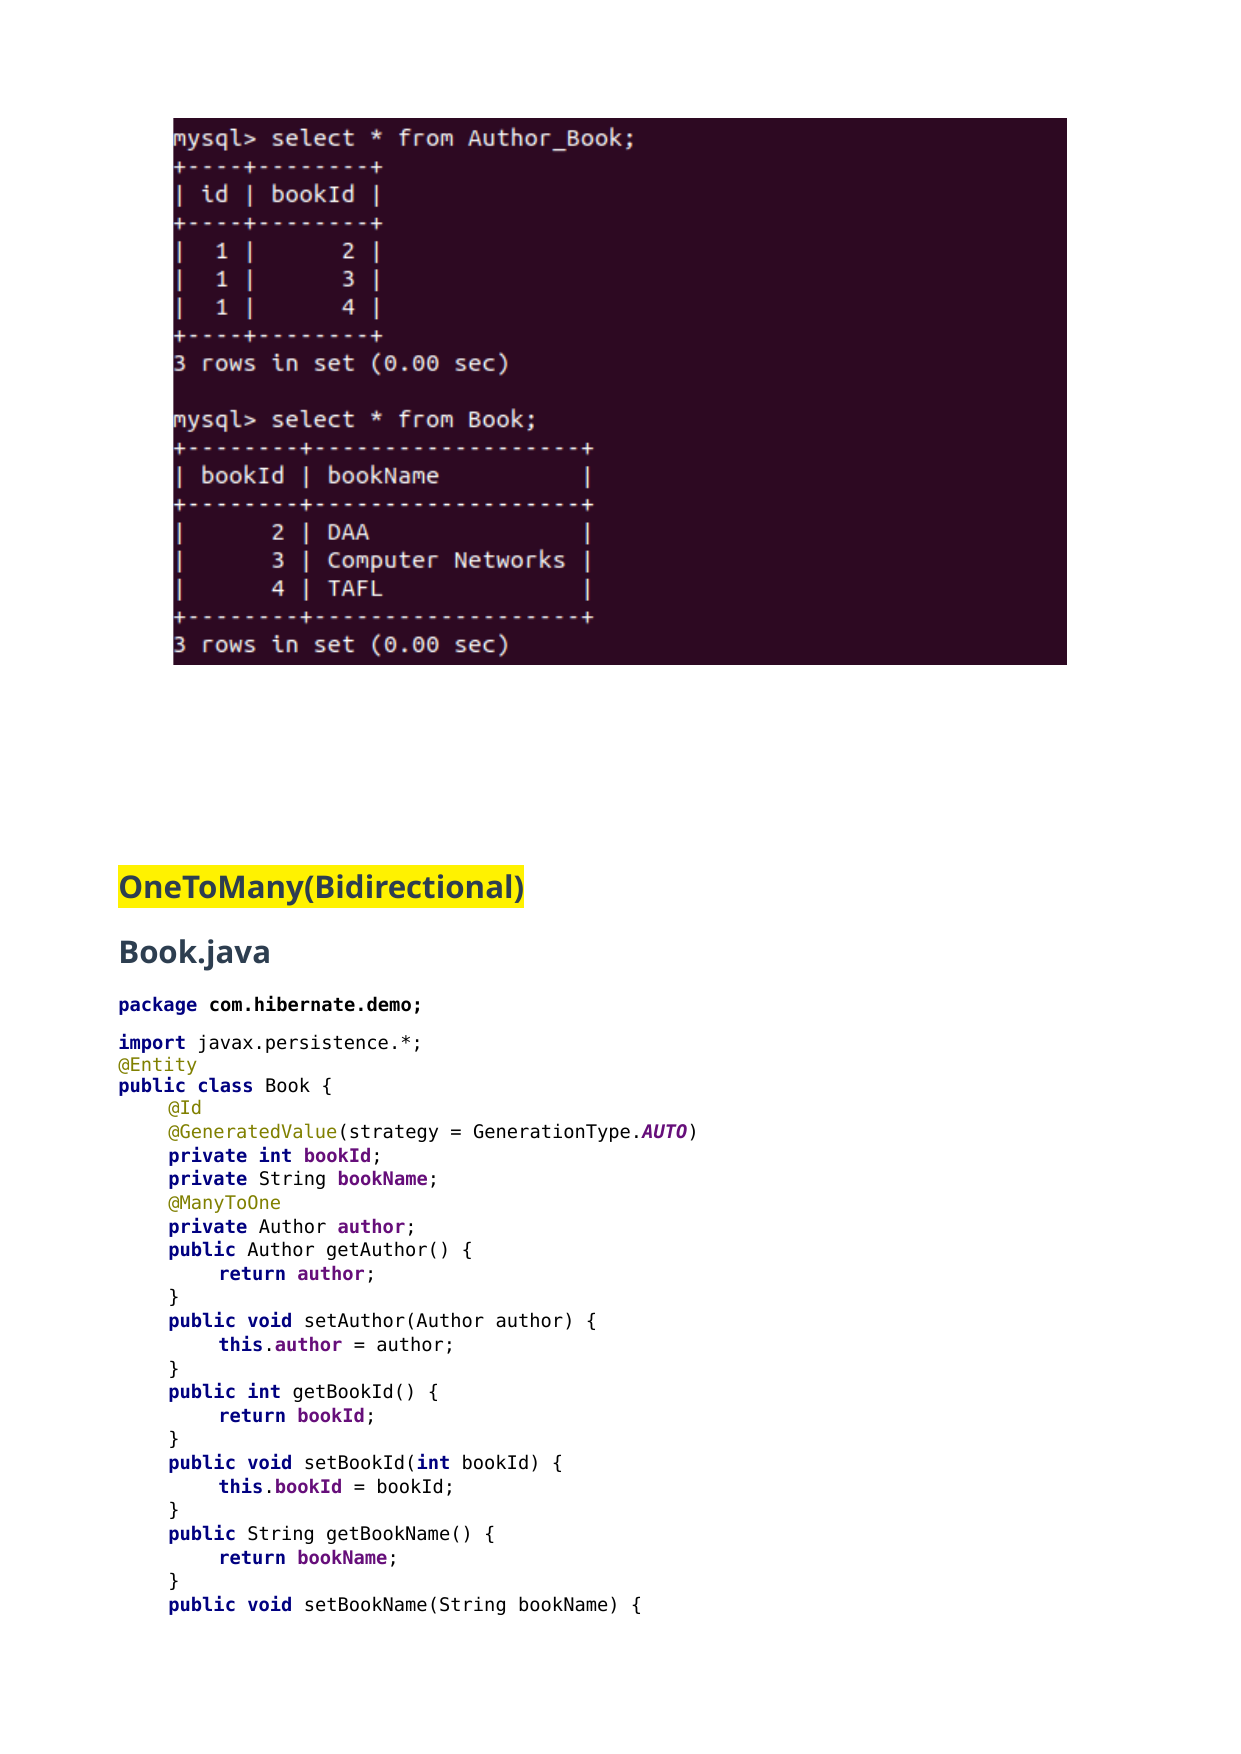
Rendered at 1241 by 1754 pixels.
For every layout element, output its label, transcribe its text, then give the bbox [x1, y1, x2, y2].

text return author; [118, 1263, 1122, 1287]
text public void setBookId(int bookId) { [118, 1452, 1122, 1476]
text private int bookId; [118, 1145, 1122, 1168]
text @GeneratedValue(strategy = GenerationType.AUTO) [118, 1121, 1122, 1145]
text } [118, 1499, 1122, 1523]
text public int getBookId() { [118, 1381, 1122, 1405]
text @Id [118, 1097, 1122, 1121]
text public class Book { [118, 1076, 1122, 1097]
text private String bookName; [118, 1168, 1122, 1192]
text public String getBookName() { [118, 1523, 1122, 1547]
text return bookName; [118, 1547, 1122, 1570]
text } [118, 1428, 1122, 1452]
text public Author getAuthor() { [118, 1239, 1122, 1263]
text @Entity [118, 1054, 1122, 1076]
picture [173, 118, 1067, 665]
text @ManyToOne [118, 1192, 1122, 1216]
text public void setAuthor(Author author) { [118, 1310, 1122, 1334]
text } [118, 1357, 1122, 1381]
text } [118, 1287, 1122, 1310]
text } [118, 1570, 1122, 1594]
text OneToMany(Bidirectional) [118, 865, 1122, 908]
text private Author author; [118, 1216, 1122, 1239]
text this.author = author; [118, 1334, 1122, 1357]
text return bookId; [118, 1405, 1122, 1428]
text this.bookId = bookId; [118, 1476, 1122, 1499]
text public void setBookName(String bookName) { [118, 1594, 1122, 1618]
text package com.hibernate.demo; [118, 994, 1122, 1016]
text Book.java [118, 930, 1122, 972]
text import javax.persistence.*; [118, 1032, 1122, 1054]
